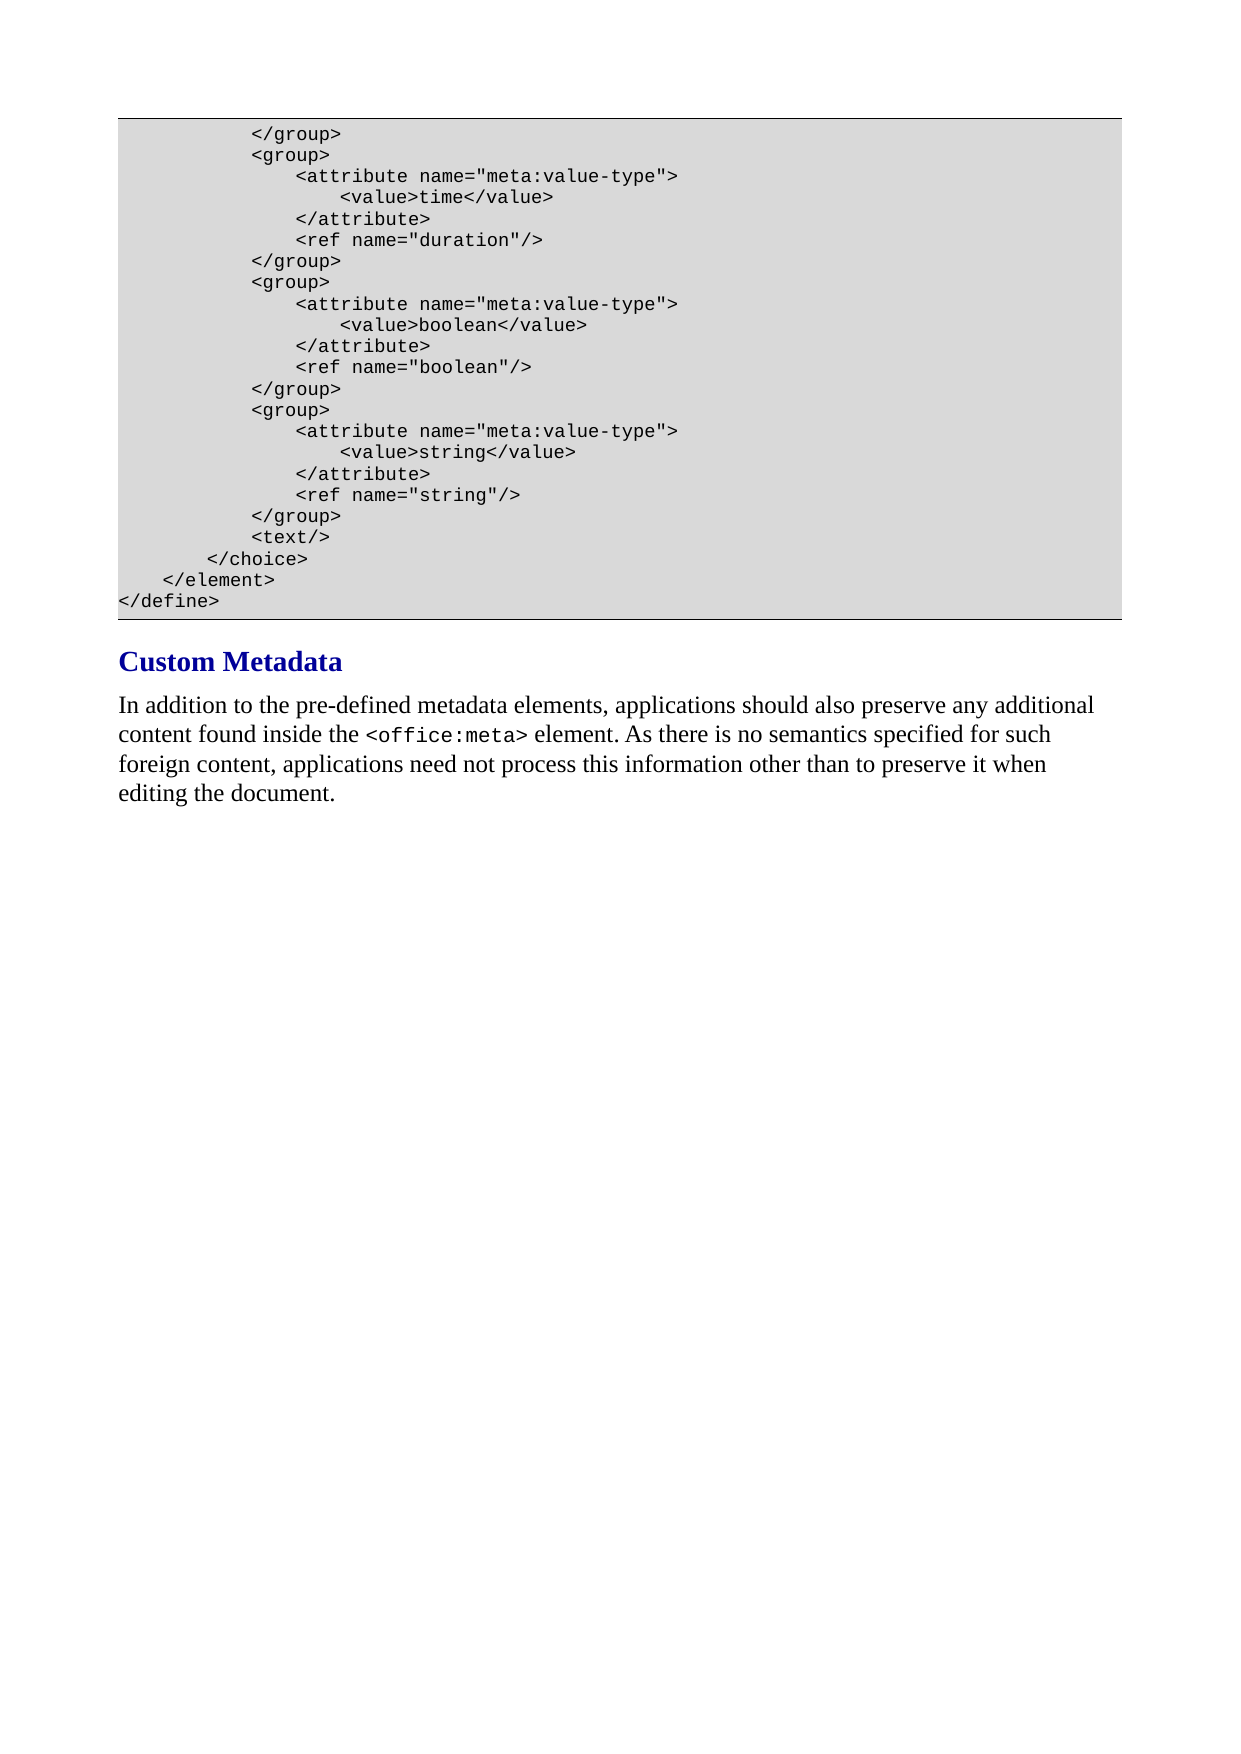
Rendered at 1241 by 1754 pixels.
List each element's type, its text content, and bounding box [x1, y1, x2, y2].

text <value>string</value> [118, 443, 1122, 464]
text </group> [118, 119, 1122, 146]
text </choice> [118, 549, 1122, 571]
text <ref name="string"/> [118, 486, 1122, 507]
text </attribute> [118, 337, 1122, 358]
text <attribute name="meta:value-type"> [118, 422, 1122, 443]
subtitle Custom Metadata [118, 644, 1122, 678]
text <group> [118, 273, 1122, 294]
text </define> [118, 586, 1122, 619]
text </group> [118, 252, 1122, 273]
text <group> [118, 146, 1122, 167]
text </group> [118, 379, 1122, 401]
text <ref name="duration"/> [118, 231, 1122, 252]
text </attribute> [118, 464, 1122, 486]
text </attribute> [118, 209, 1122, 231]
text <group> [118, 401, 1122, 422]
text <attribute name="meta:value-type"> [118, 167, 1122, 188]
text <attribute name="meta:value-type"> [118, 294, 1122, 316]
text <value>boolean</value> [118, 316, 1122, 337]
text In addition to the pre-defined metadata elements, applications should also preserve any additional content found inside the <office:meta> element. As there is no semantics specified for such foreign content, applications need not process this information other than to preserve it when editing the document. [118, 691, 1122, 806]
text <value>time</value> [118, 188, 1122, 209]
text </element> [118, 571, 1122, 586]
text </group> [118, 507, 1122, 528]
text <ref name="boolean"/> [118, 358, 1122, 379]
text <text/> [118, 528, 1122, 549]
